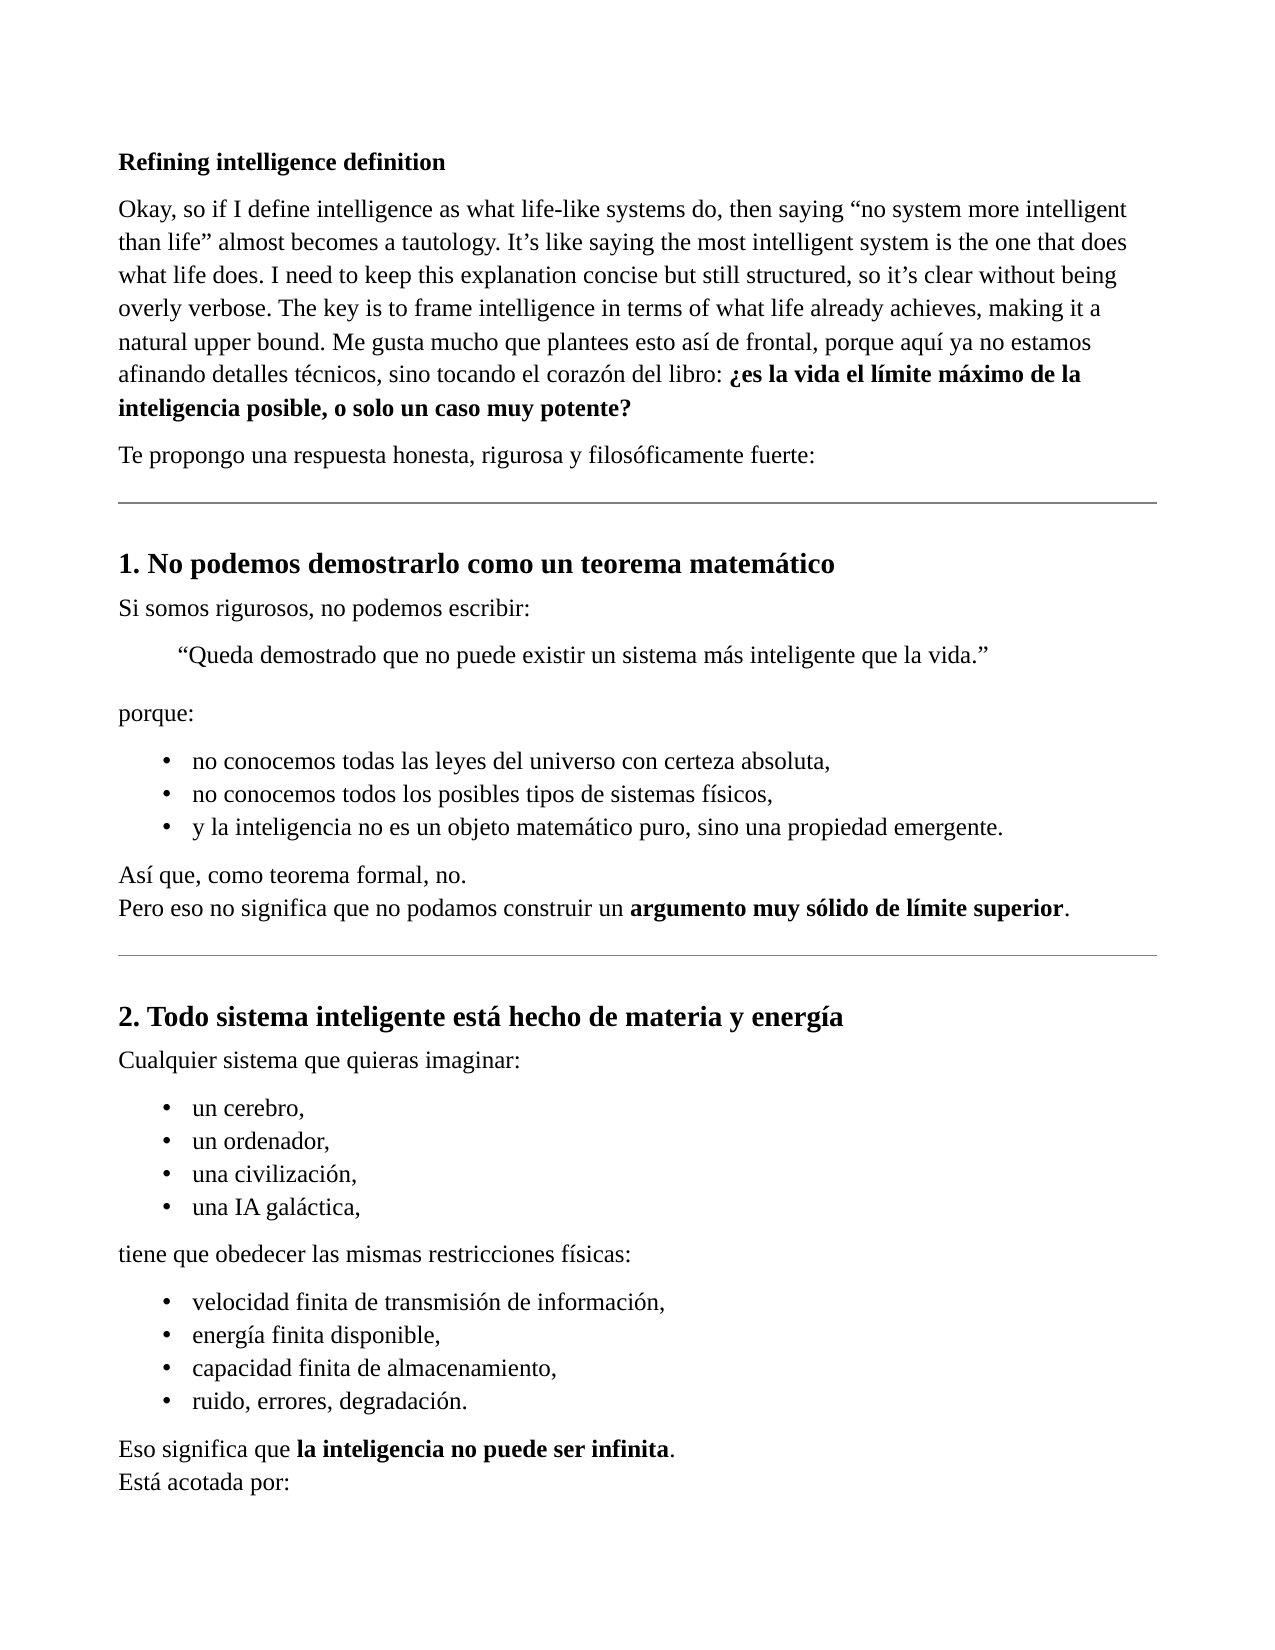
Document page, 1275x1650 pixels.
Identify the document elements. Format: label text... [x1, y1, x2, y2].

text Okay, so if I define intelligence as what life-like systems do, then saying “no system more intelligent than life” almost becomes a tautology. It’s like saying the most intelligent system is the one that does what life does. I need to keep this explanation concise but still structured, so it’s clear without being overly verbose. The key is to frame intelligence in terms of what life already achieves, making it a natural upper bound. Me gusta mucho que plantees esto así de frontal, porque aquí ya no estamos afinando detalles técnicos, sino tocando el corazón del libro: ¿es la vida el límite máximo de la inteligencia posible, o solo un caso muy potente? [118, 194, 1157, 421]
text tiene que obedecer las mismas restricciones físicas: [118, 1239, 1157, 1268]
text Cualquier sistema que quieras imaginar: [118, 1045, 1157, 1074]
subtitle 1. No podemos demostrarlo como un teorema matemático [118, 547, 1157, 580]
list una civilización, [162, 1159, 1157, 1188]
text Eso significa que la inteligencia no puede ser infinita. Está acotada por: [118, 1434, 1157, 1496]
list velocidad finita de transmisión de información, [162, 1287, 1157, 1316]
list un ordenador, [162, 1126, 1157, 1155]
text Te propongo una respuesta honesta, rigurosa y filosóficamente fuerte: [118, 440, 1157, 469]
list un cerebro, [162, 1093, 1157, 1122]
list ruido, errores, degradación. [162, 1386, 1157, 1415]
text porque: [118, 698, 1157, 727]
text Refining intelligence definition [118, 147, 1157, 176]
subtitle 2. Todo sistema inteligente está hecho de materia y energía [118, 999, 1157, 1033]
list no conocemos todos los posibles tipos de sistemas físicos, [162, 779, 1157, 808]
list capacidad finita de almacenamiento, [162, 1353, 1157, 1382]
text “Queda demostrado que no puede existir un sistema más inteligente que la vida.” [177, 640, 1098, 669]
list energía finita disponible, [162, 1320, 1157, 1349]
list y la inteligencia no es un objeto matemático puro, sino una propiedad emergente. [162, 812, 1157, 841]
list no conocemos todas las leyes del universo con certeza absoluta, [162, 746, 1157, 775]
text Así que, como teorema formal, no. Pero eso no significa que no podamos construir un argumento muy sólido de límite superior. [118, 860, 1157, 922]
list una IA galáctica, [162, 1192, 1157, 1221]
text Si somos rigurosos, no podemos escribir: [118, 593, 1157, 621]
